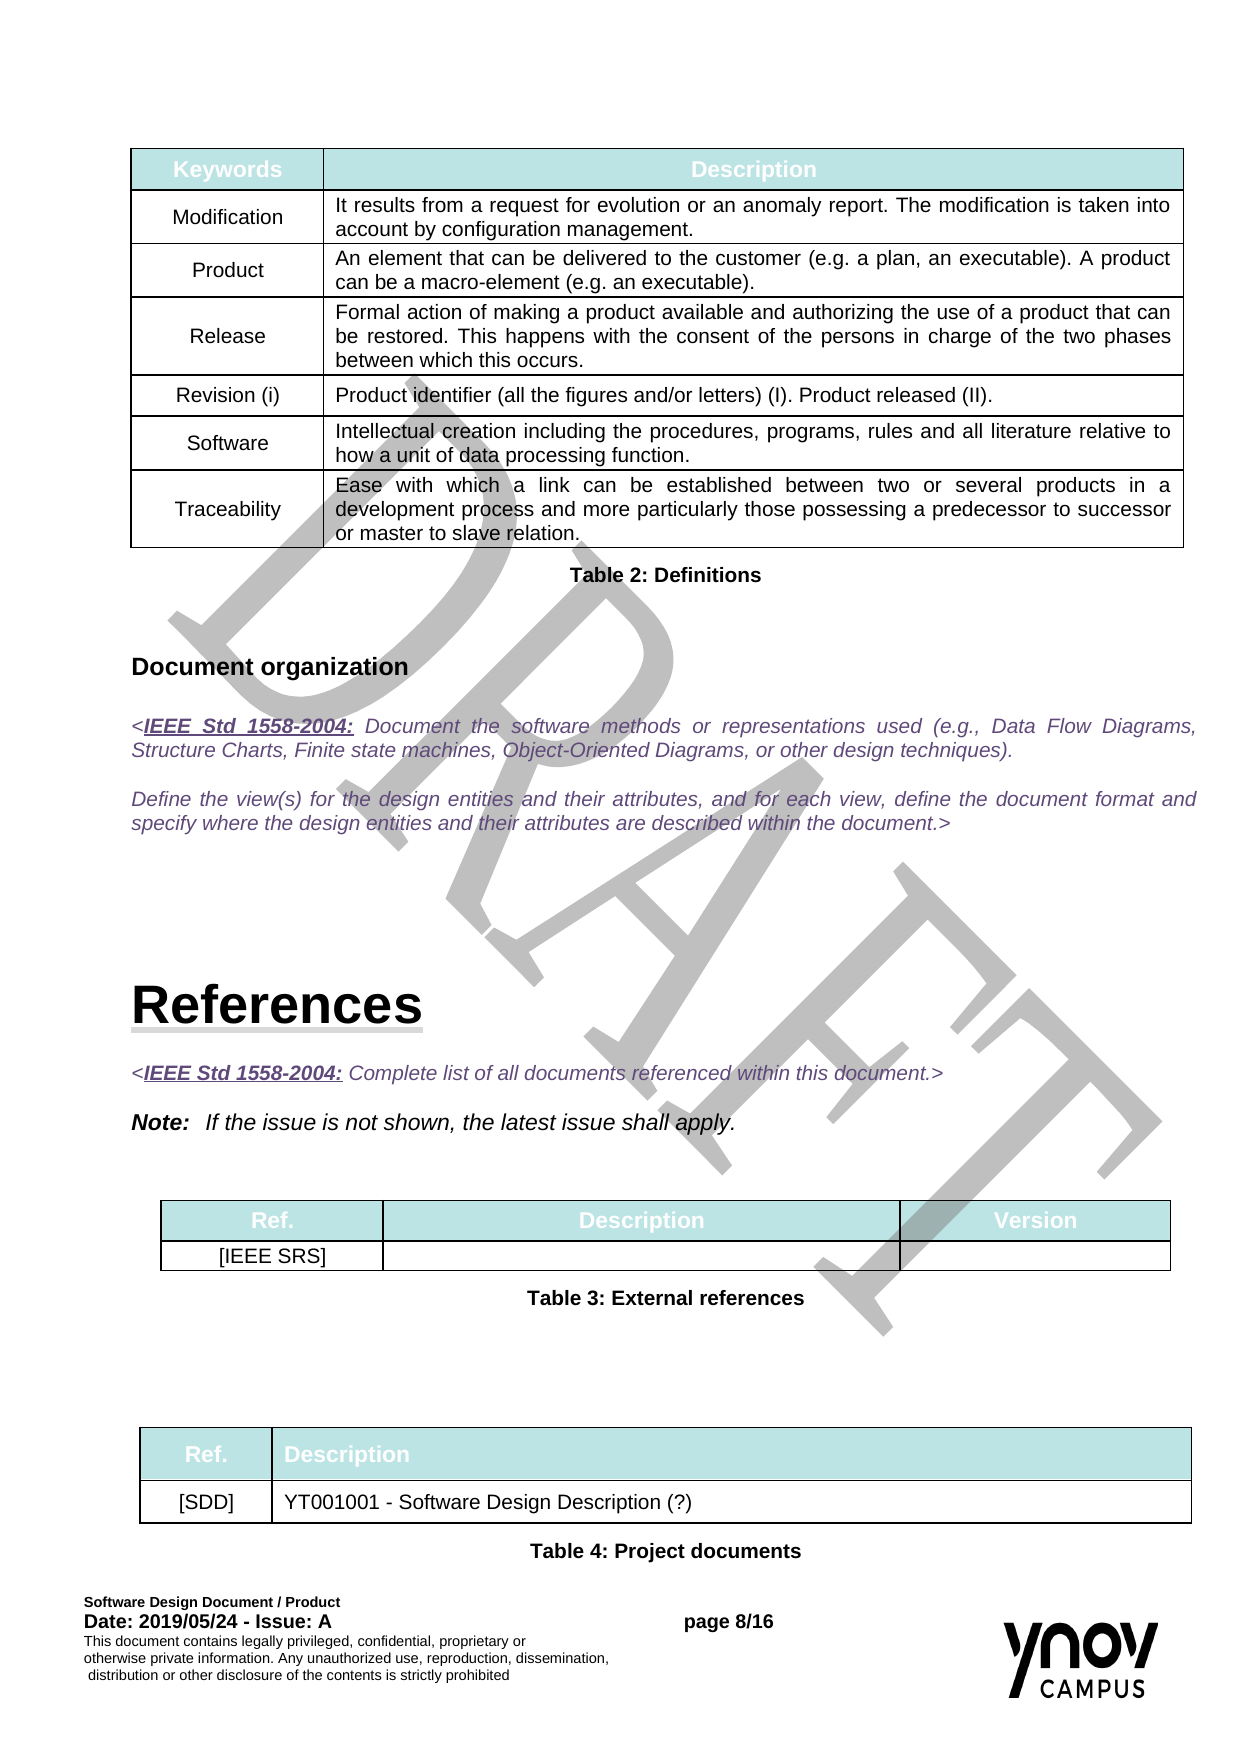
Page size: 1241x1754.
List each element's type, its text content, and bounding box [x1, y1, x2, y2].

table_cell Software [132, 417, 323, 469]
text <IEEE Std 1558-2004: Complete list of all documents referenced within this document.> [1103, 1060, 1200, 1084]
subtitle Document organization [131, 651, 224, 680]
subtitle Document organization [408, 651, 508, 680]
text Note: If the issue is not shown, the latest issue shall apply. [131, 1109, 682, 1136]
text <IEEE Std 1558-2004: Complete list of all documents referenced within this document.> [765, 1060, 851, 1084]
table_cell Modification [132, 191, 323, 243]
table_cell Ease with which a link can be established between two or several products in a development process and more particularly those possessing a predecessor to successor or master to slave relation. [506, 471, 1183, 546]
table_cell Product [132, 244, 323, 296]
text Table 2: Definitions [493, 561, 585, 588]
text <IEEE Std 1558-2004: Complete list of all documents referenced within this document.> [875, 1060, 1067, 1084]
subtitle [959, 973, 1200, 1035]
text <IEEE Std 1558-2004: Complete list of all documents referenced within this document.> [131, 1060, 629, 1084]
table_cell Ease with which a link can be established between two or several products in a development process and more particularly those possessing a predecessor to successor or master to slave relation. [326, 471, 483, 546]
text Table 2: Definitions [131, 561, 264, 588]
text Note: If the issue is not shown, the latest issue shall apply. [1037, 1109, 1131, 1136]
text Define the view(s) for the design entities and their attributes, and for each view, define the document format and specify where the design entities and their attributes are described within the document.> [510, 786, 755, 834]
subtitle [826, 973, 986, 1035]
text <IEEE Std 1558-2004: Document the software methods or representations used (e.g., Data Flow Diagrams, Structure Charts, Finite state machines, Object-Oriented Diagrams, or other design techniques). [590, 713, 1200, 761]
table_cell An element that can be delivered to the customer (e.g. a plan, an executable). A product can be a macro-element (e.g. an executable). [324, 244, 1183, 296]
text Table 2: Definitions [284, 561, 467, 588]
subtitle [664, 973, 829, 1035]
subtitle Document organization [670, 651, 1200, 680]
table_cell Release [132, 298, 323, 374]
table_cell Product identifier (all the figures and/or letters) (I). Product released (II). [324, 376, 418, 415]
table_cell Traceability [132, 471, 323, 546]
table_cell Product identifier (all the figures and/or letters) (I). Product released (II). [419, 376, 1183, 415]
table_header Version [933, 1201, 1170, 1240]
table_cell YT001001 - Software Design Description (?) [273, 1481, 1191, 1522]
table_header Ref. [162, 1201, 382, 1240]
text Note: If the issue is not shown, the latest issue shall apply. [1149, 1109, 1200, 1136]
text Define the view(s) for the design entities and their attributes, and for each view, define the document format and specify where the design entities and their attributes are described within the document.> [790, 786, 1200, 834]
text [875, 1284, 1200, 1311]
text Table 2: Definitions [604, 561, 1200, 588]
table_header Description [273, 1428, 1191, 1479]
table_cell Revision (i) [132, 376, 323, 415]
text Note: If the issue is not shown, the latest issue shall apply. [713, 1109, 1018, 1136]
table_cell [SDD] [141, 1481, 271, 1522]
table_cell Intellectual creation including the procedures, programs, rules and all literature relative to how a unit of data processing function. [324, 417, 408, 469]
table_cell [IEEE SRS] [162, 1242, 382, 1269]
table_cell [384, 1242, 885, 1269]
subtitle Document organization [526, 651, 643, 680]
table_header Description [324, 149, 1183, 189]
text Define the view(s) for the design entities and their attributes, and for each view, define the document format and specify where the design entities and their attributes are described within the document.> [131, 786, 379, 834]
table_header Ref. [141, 1428, 271, 1479]
table_header [901, 1201, 926, 1226]
table_header Description [384, 1201, 899, 1240]
text Table 4: Project documents [131, 1536, 1200, 1563]
table_header Keywords [132, 149, 323, 189]
subtitle References [131, 973, 662, 1035]
text <IEEE Std 1558-2004: Complete list of all documents referenced within this document.> [644, 1060, 742, 1084]
subtitle Document organization [233, 651, 388, 680]
text Define the view(s) for the design entities and their attributes, and for each view, define the document format and specify where the design entities and their attributes are described within the document.> [392, 786, 494, 834]
text Table 3: External references [131, 1284, 856, 1311]
table_cell [904, 1242, 1170, 1269]
table_cell Formal action of making a product available and authorizing the use of a product that can be restored. This happens with the consent of the persons in charge of the two phases between which this occurs. [324, 298, 1183, 374]
table_cell Intellectual creation including the procedures, programs, rules and all literature relative to how a unit of data processing function. [460, 417, 1183, 469]
table_cell It results from a request for evolution or an anomaly report. The modification is taken into account by configuration management. [324, 191, 1183, 243]
text <IEEE Std 1558-2004: Document the software methods or representations used (e.g., Data Flow Diagrams, Structure Charts, Finite state machines, Object-Oriented Diagrams, or other design techniques). [131, 713, 446, 761]
